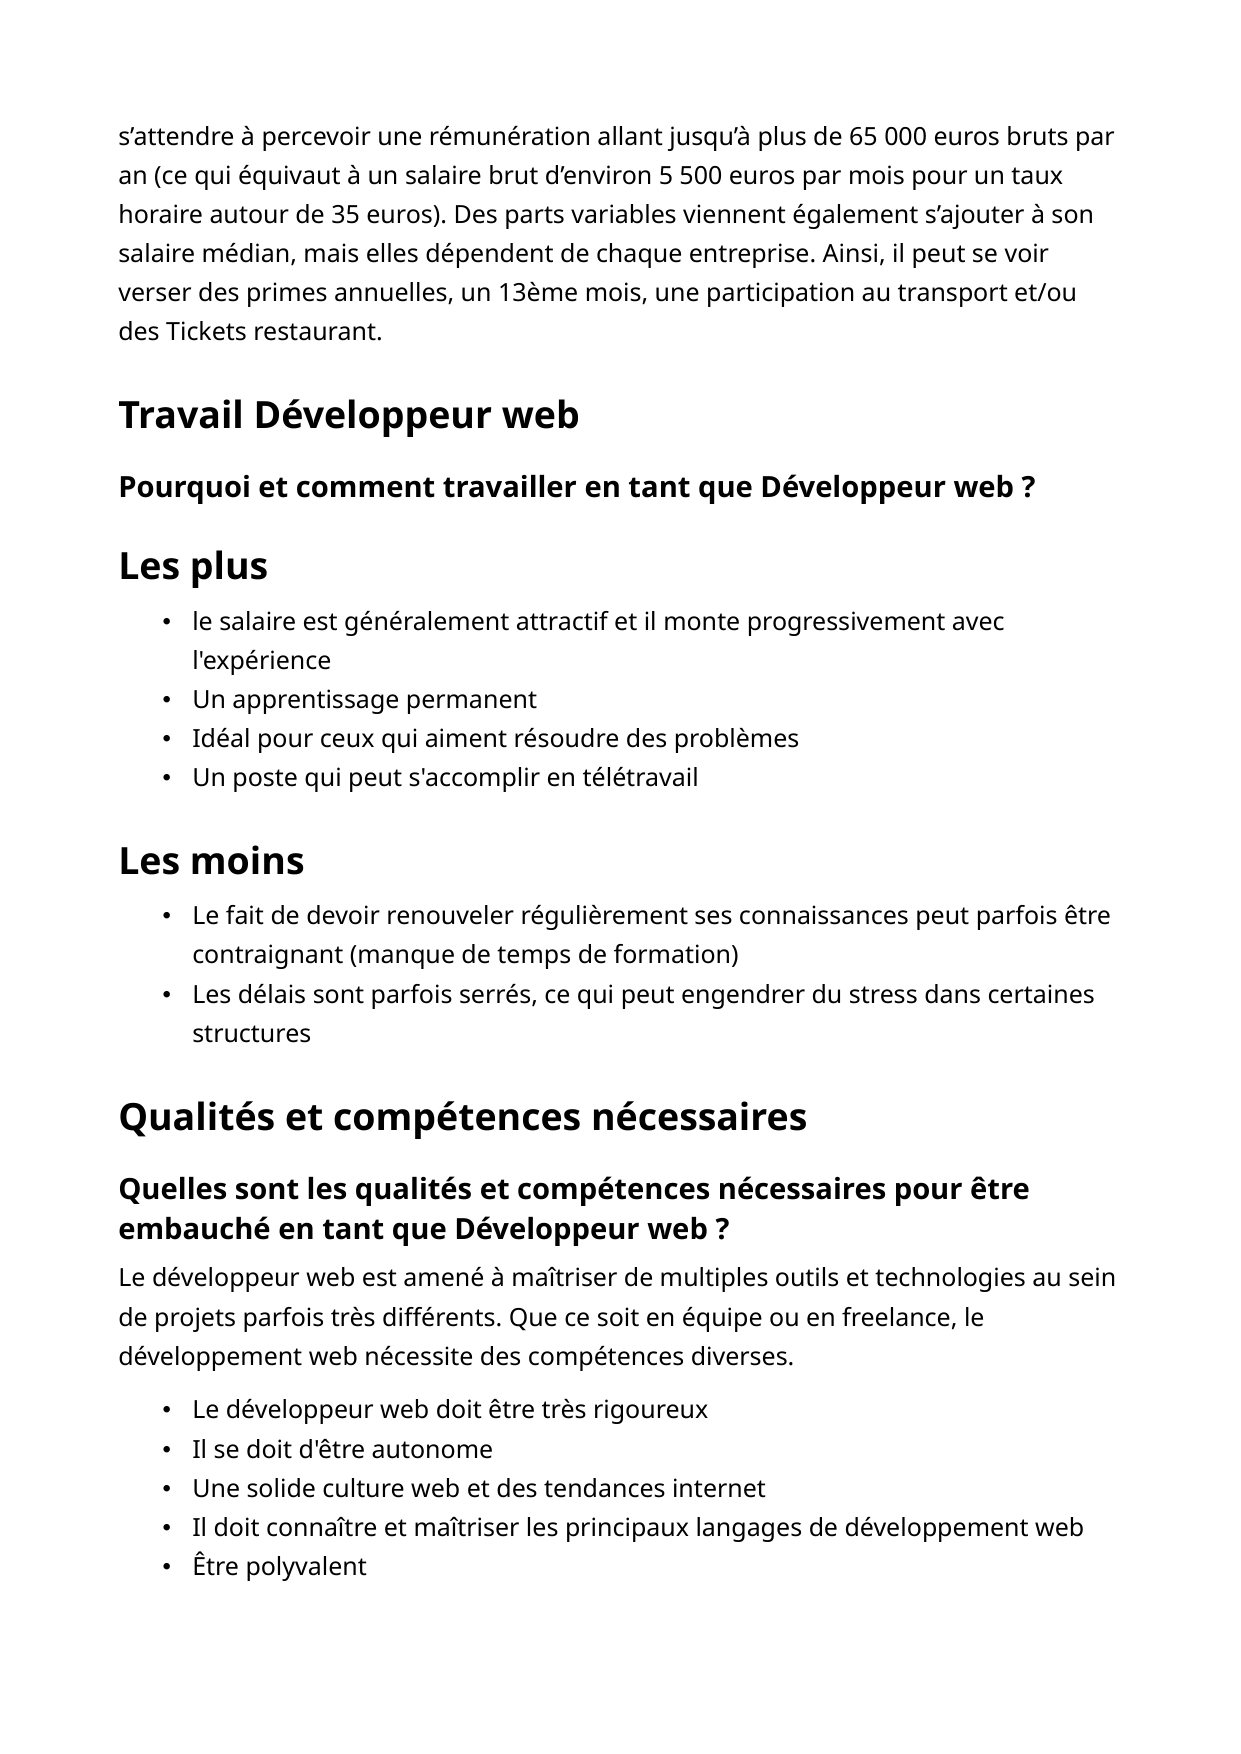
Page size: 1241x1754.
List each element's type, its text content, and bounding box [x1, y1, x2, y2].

list Idéal pour ceux qui aiment résoudre des problèmes [162, 721, 1122, 755]
list Être polyvalent [162, 1549, 1122, 1583]
list Un apprentissage permanent [162, 682, 1122, 716]
list Il doit connaître et maîtriser les principaux langages de développement web [162, 1510, 1122, 1544]
list Le développeur web doit être très rigoureux [162, 1392, 1122, 1426]
text Le développeur web est amené à maîtriser de multiples outils et technologies au sein de projets parfois très différents. Que ce soit en équipe ou en freelance, le développement web nécessite des compétences diverses. [118, 1260, 1122, 1372]
list Il se doit d'être autonome [162, 1431, 1122, 1465]
subtitle Les plus [118, 540, 1122, 591]
list Un poste qui peut s'accomplir en télétravail [162, 760, 1122, 794]
subtitle Quelles sont les qualités et compétences nécessaires pour être embauché en tant que Développeur web ? [118, 1168, 1122, 1248]
list Le fait de devoir renouveler régulièrement ses connaissances peut parfois être contraignant (manque de temps de formation) [162, 898, 1122, 971]
subtitle Qualités et compétences nécessaires [118, 1090, 1122, 1141]
subtitle Les moins [118, 834, 1122, 886]
list Une solide culture web et des tendances internet [162, 1471, 1122, 1504]
list le salaire est généralement attractif et il monte progressivement avec l'expérience [162, 603, 1122, 676]
subtitle Travail Développeur web [118, 388, 1122, 439]
list Les délais sont parfois serrés, ce qui peut engendrer du stress dans certaines structures [162, 976, 1122, 1049]
text s’attendre à percevoir une rémunération allant jusqu’à plus de 65 000 euros bruts par an (ce qui équivaut à un salaire brut d’environ 5 500 euros par mois pour un taux horaire autour de 35 euros). Des parts variables viennent également s’ajouter à son salaire médian, mais elles dépendent de chaque entreprise. Ainsi, il peut se voir verser des primes annuelles, un 13ème mois, une participation au transport et/ou des Tickets restaurant. [118, 118, 1122, 348]
subtitle Pourquoi et comment travailler en tant que Développeur web ? [118, 467, 1122, 506]
